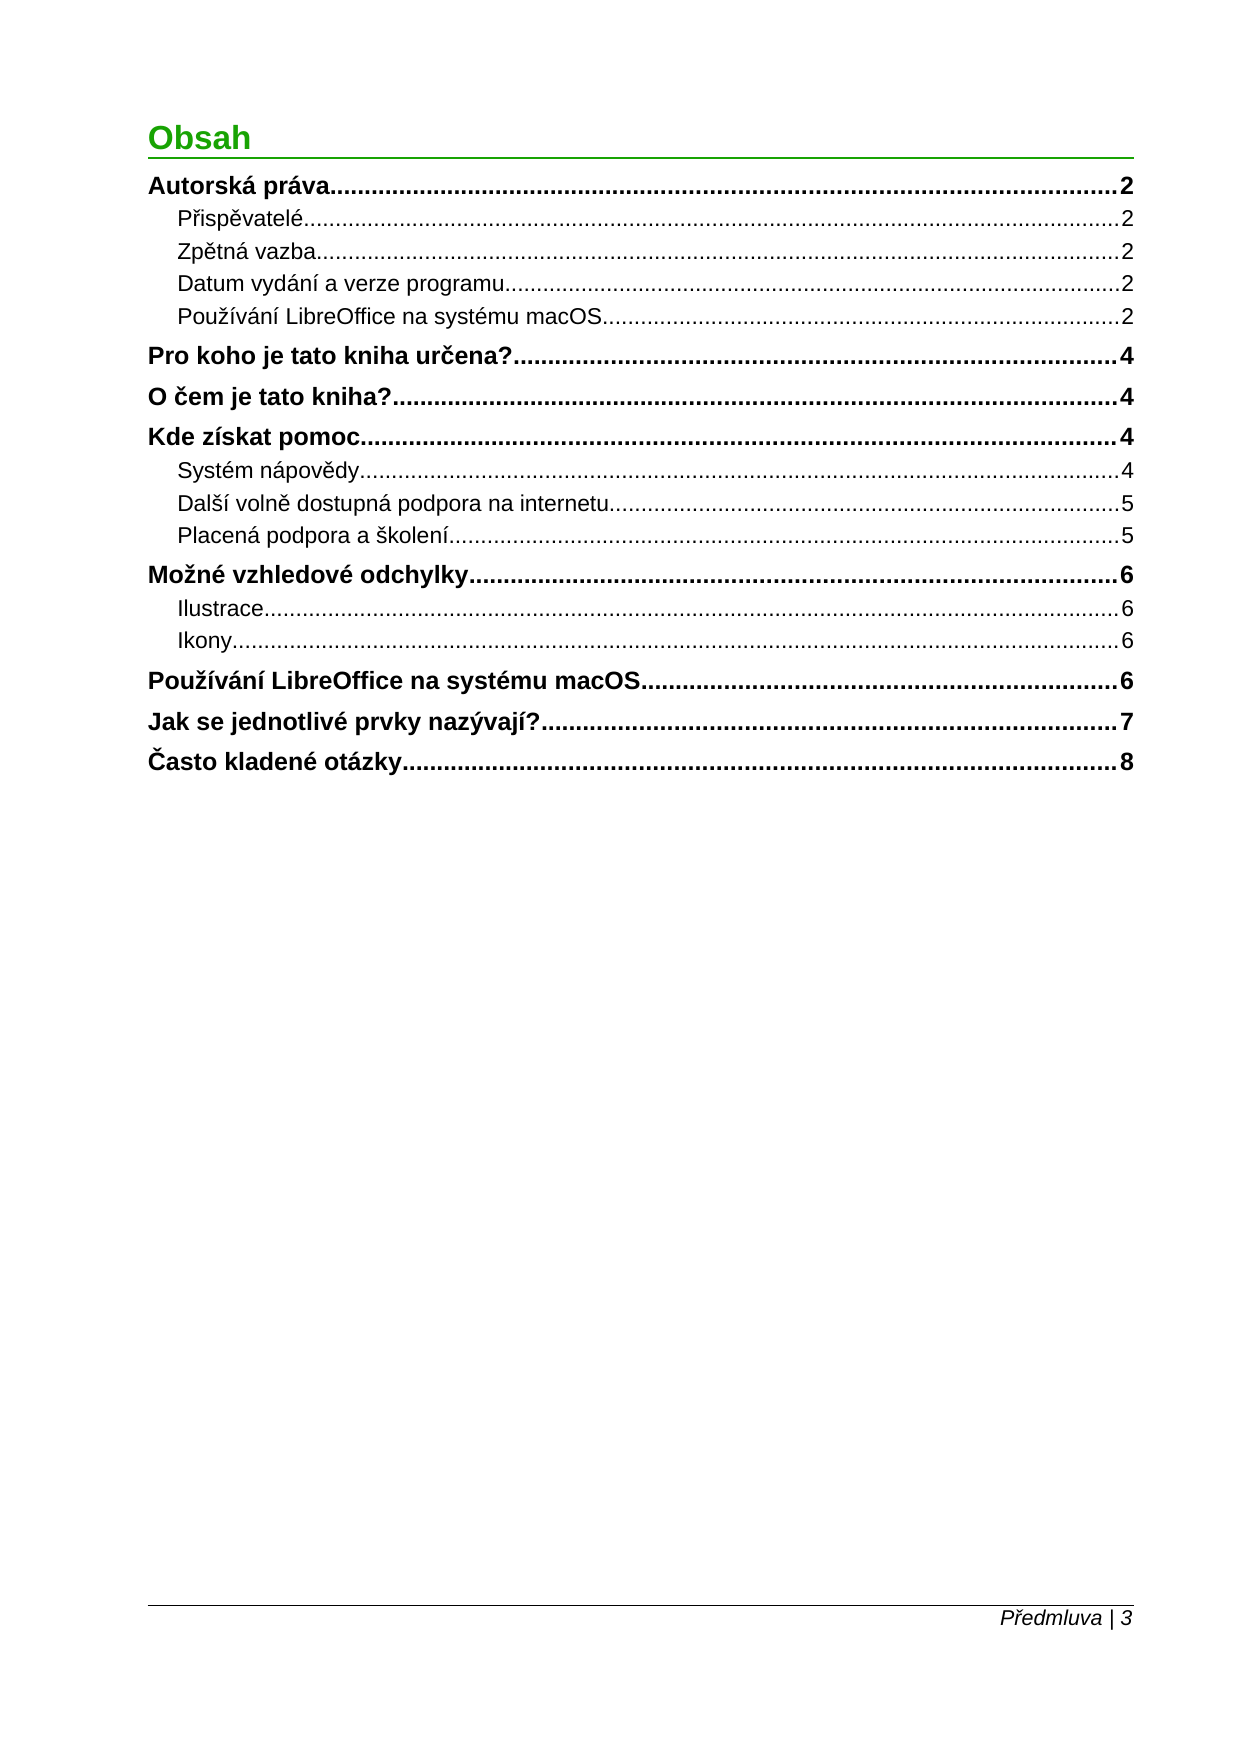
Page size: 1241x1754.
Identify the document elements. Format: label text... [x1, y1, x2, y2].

text Používání LibreOffice na systému macOS 2 [177, 303, 1134, 329]
text Jak se jednotlivé prvky nazývají? 7 [148, 707, 1134, 735]
text Další volně dostupná podpora na internetu 5 [177, 489, 1134, 516]
text Ikony 6 [177, 627, 1134, 654]
text Pro koho je tato kniha určena? 4 [148, 341, 1134, 370]
text Zpětná vazba 2 [177, 238, 1134, 264]
text Používání LibreOffice na systému macOS 6 [148, 666, 1134, 694]
text Přispěvatelé 2 [177, 205, 1134, 232]
text Placená podpora a školení 5 [177, 522, 1134, 548]
text Možné vzhledové odchylky 6 [148, 560, 1134, 589]
text Autorská práva 2 [148, 171, 1134, 199]
text O čem je tato kniha? 4 [148, 382, 1134, 410]
text Datum vydání a verze programu 2 [177, 270, 1134, 297]
text Ilustrace 6 [177, 595, 1134, 621]
text Systém nápovědy 4 [177, 457, 1134, 483]
text Často kladené otázky 8 [148, 747, 1134, 776]
subtitle Obsah [148, 118, 1134, 157]
text Kde získat pomoc 4 [148, 422, 1134, 451]
